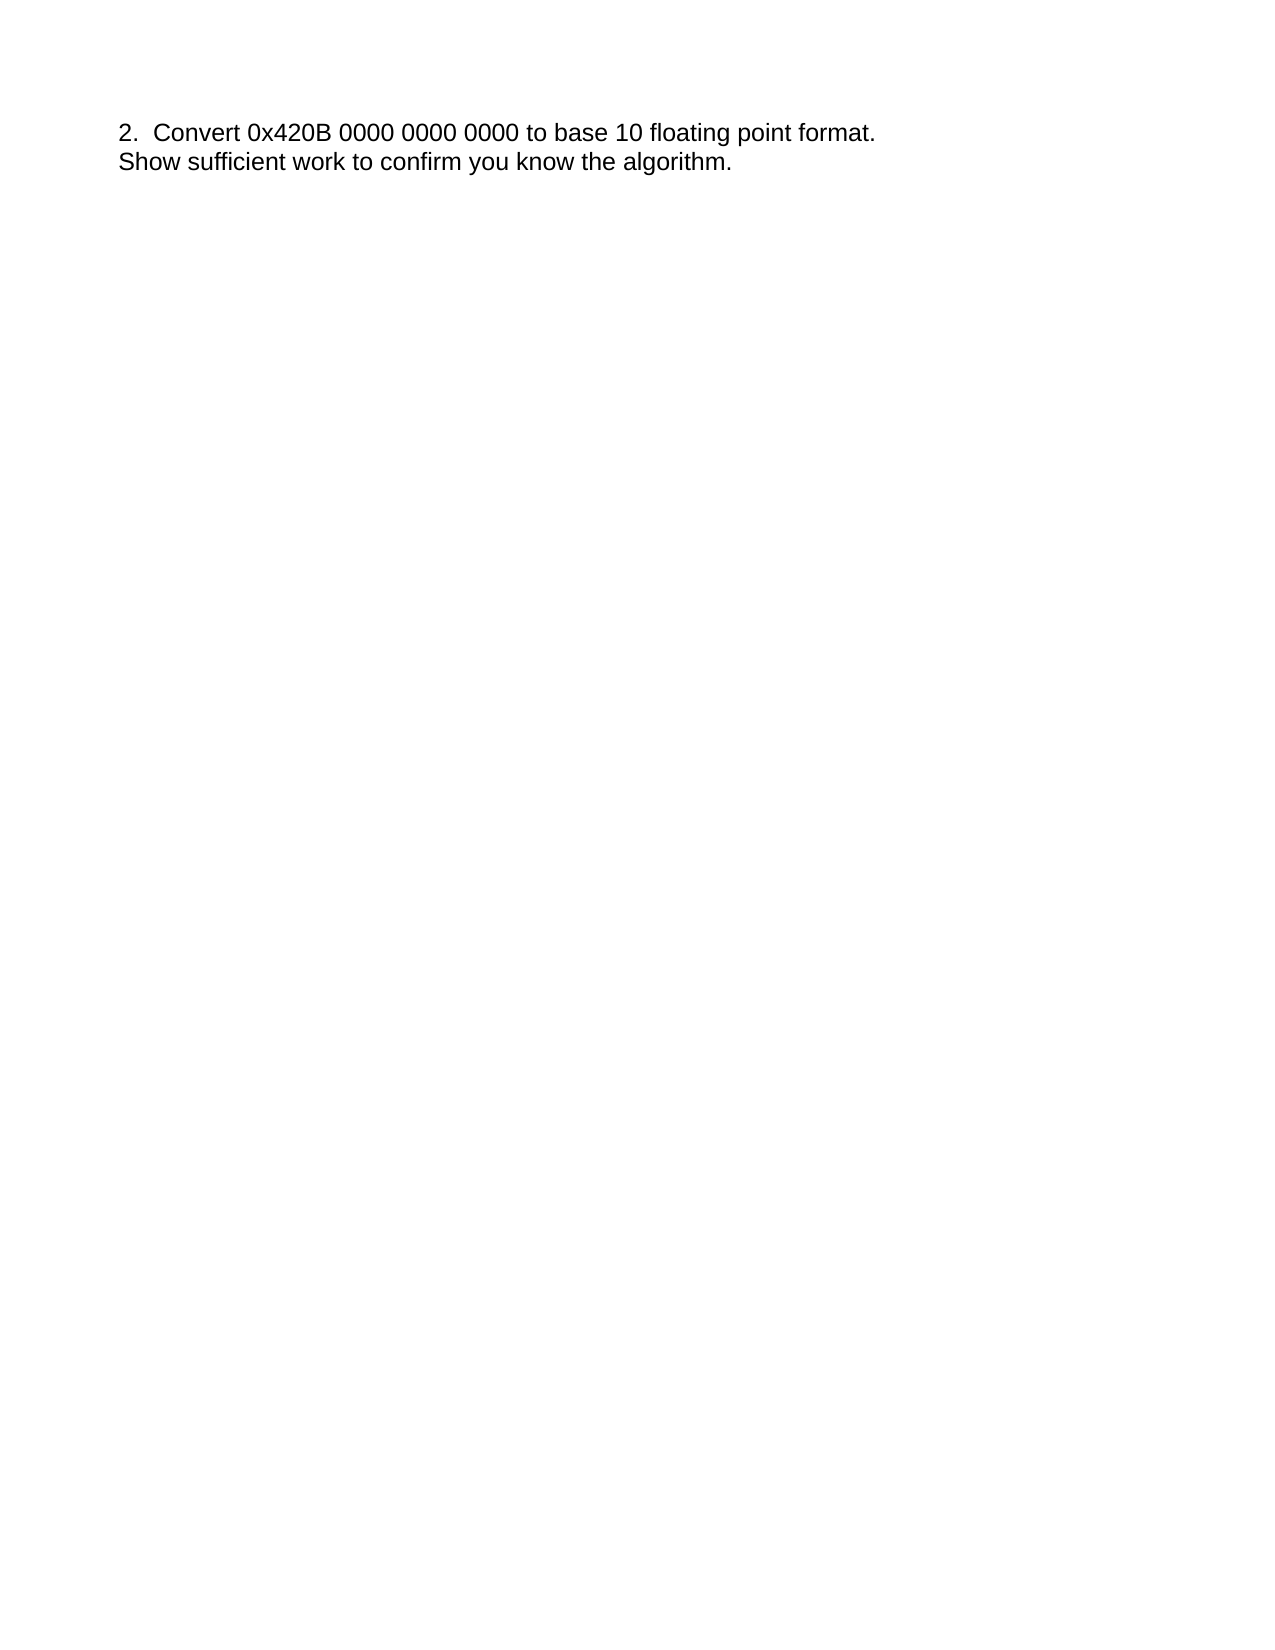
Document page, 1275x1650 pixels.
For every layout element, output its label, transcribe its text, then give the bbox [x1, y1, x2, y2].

text Show sufficient work to confirm you know the algorithm. [118, 147, 1157, 176]
text 2. Convert 0x420B 0000 0000 0000 to base 10 floating point format. [118, 118, 1157, 147]
